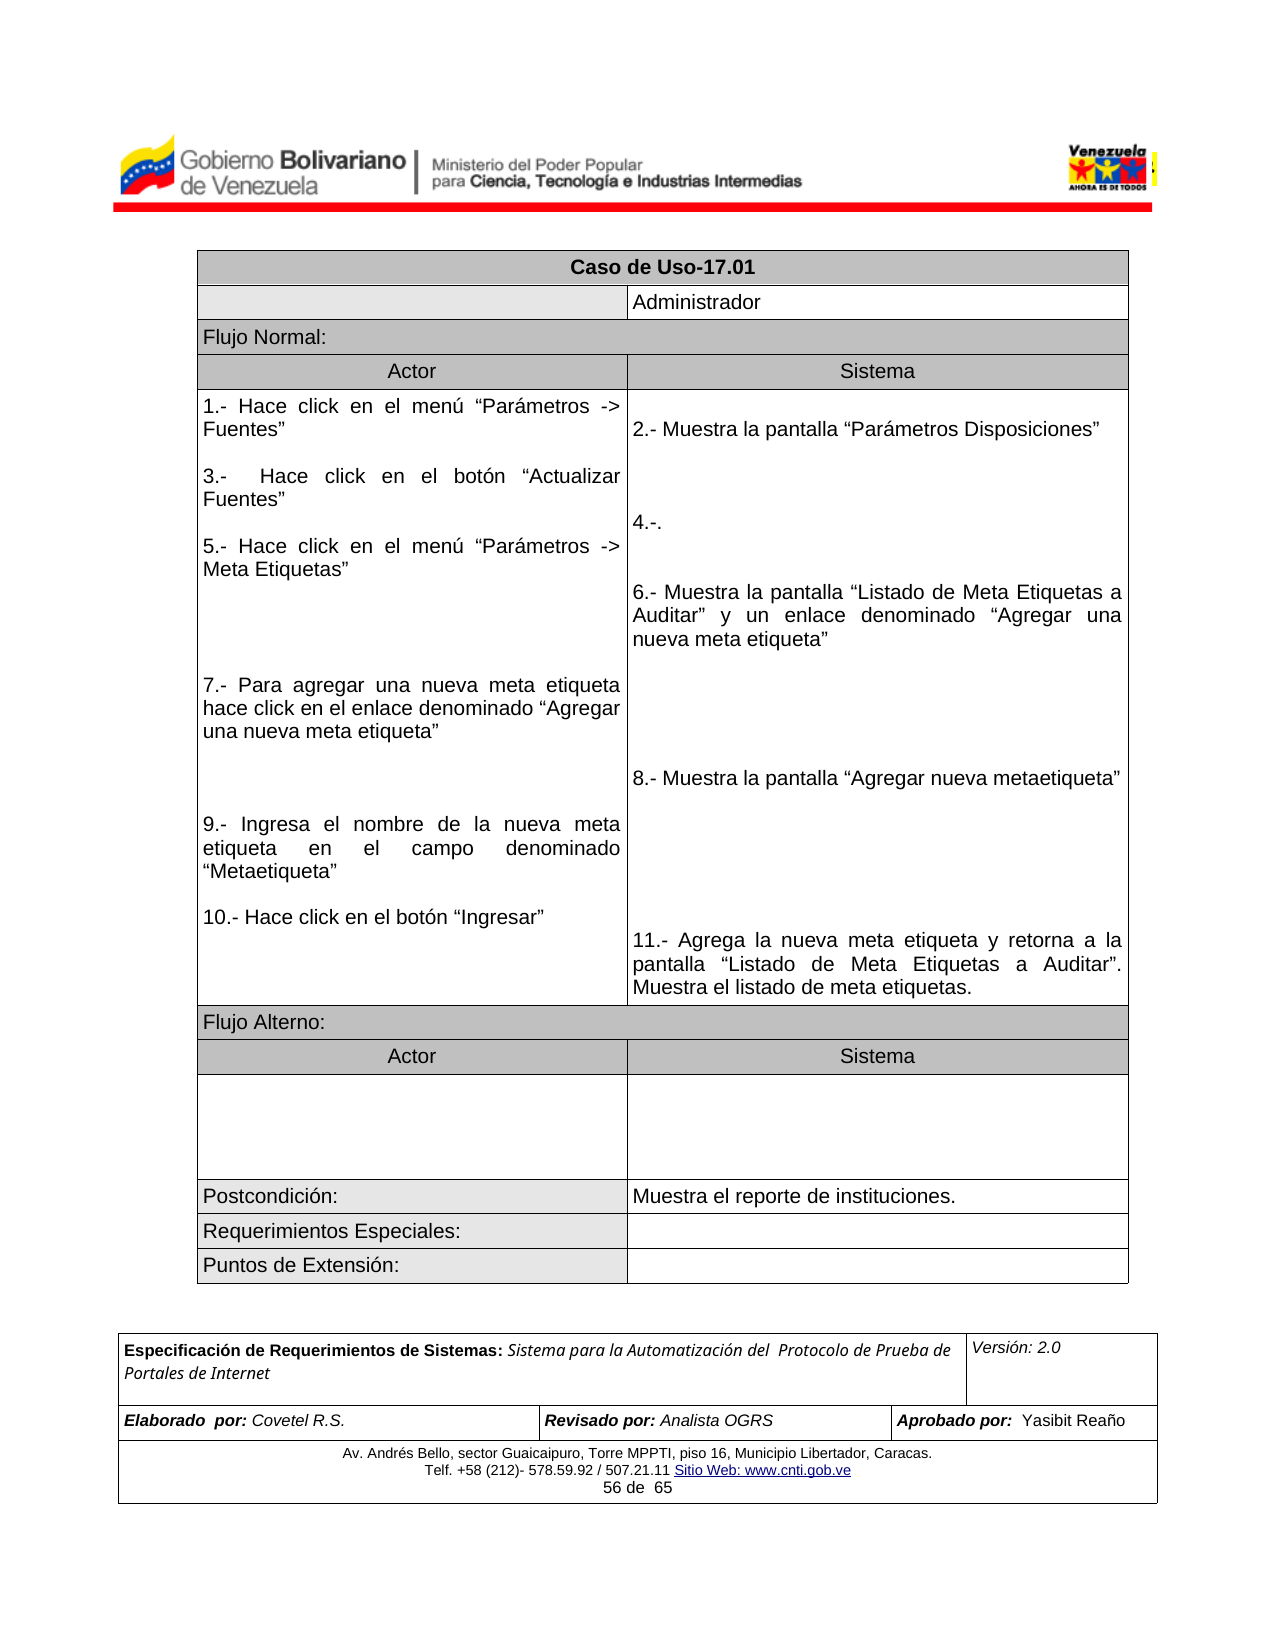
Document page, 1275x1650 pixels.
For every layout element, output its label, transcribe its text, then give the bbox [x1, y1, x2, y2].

table_cell Actor [198, 355, 627, 389]
table_cell Flujo Normal: [198, 320, 1128, 354]
table_cell [198, 286, 627, 319]
picture [113, 126, 1153, 212]
table_header Caso de Uso-17.01 [198, 251, 1128, 284]
table_cell Sistema [628, 355, 1128, 389]
table_cell Actor [198, 1040, 627, 1074]
table_cell [198, 1075, 627, 1178]
table_cell Administrador [628, 286, 1128, 319]
table_cell 1.- Hace click en el menú “Parámetros -> Fuentes” 3.- Hace click en el botón “Actualizar Fuentes” 5.- Hace click en el menú “Parámetros -> Meta Etiquetas” 7.- Para agregar una nueva meta etiqueta hace click en el enlace denominado “Agregar una nueva meta etiqueta” 9.- Ingresa el nombre de la nueva meta etiqueta en el campo denominado “Metaetiqueta” 10.- Hace click en el botón “Ingresar” [198, 390, 627, 1004]
table_cell [628, 1075, 1128, 1178]
table_cell Sistema [628, 1040, 1128, 1074]
table_cell Muestra el reporte de instituciones. [628, 1180, 1128, 1213]
table_cell Requerimientos Especiales: [198, 1214, 627, 1248]
table_cell Postcondición: [198, 1180, 627, 1213]
table_cell 2.- Muestra la pantalla “Parámetros Disposiciones” 4.-. 6.- Muestra la pantalla “Listado de Meta Etiquetas a Auditar” y un enlace denominado “Agregar una nueva meta etiqueta” 8.- Muestra la pantalla “Agregar nueva metaetiqueta” 11.- Agrega la nueva meta etiqueta y retorna a la pantalla “Listado de Meta Etiquetas a Auditar”. Muestra el listado de meta etiquetas. [628, 390, 1128, 1004]
table_cell [628, 1249, 1128, 1283]
table_cell [628, 1214, 1128, 1248]
table_cell Puntos de Extensión: [198, 1249, 627, 1283]
table_cell Flujo Alterno: [198, 1006, 1128, 1039]
